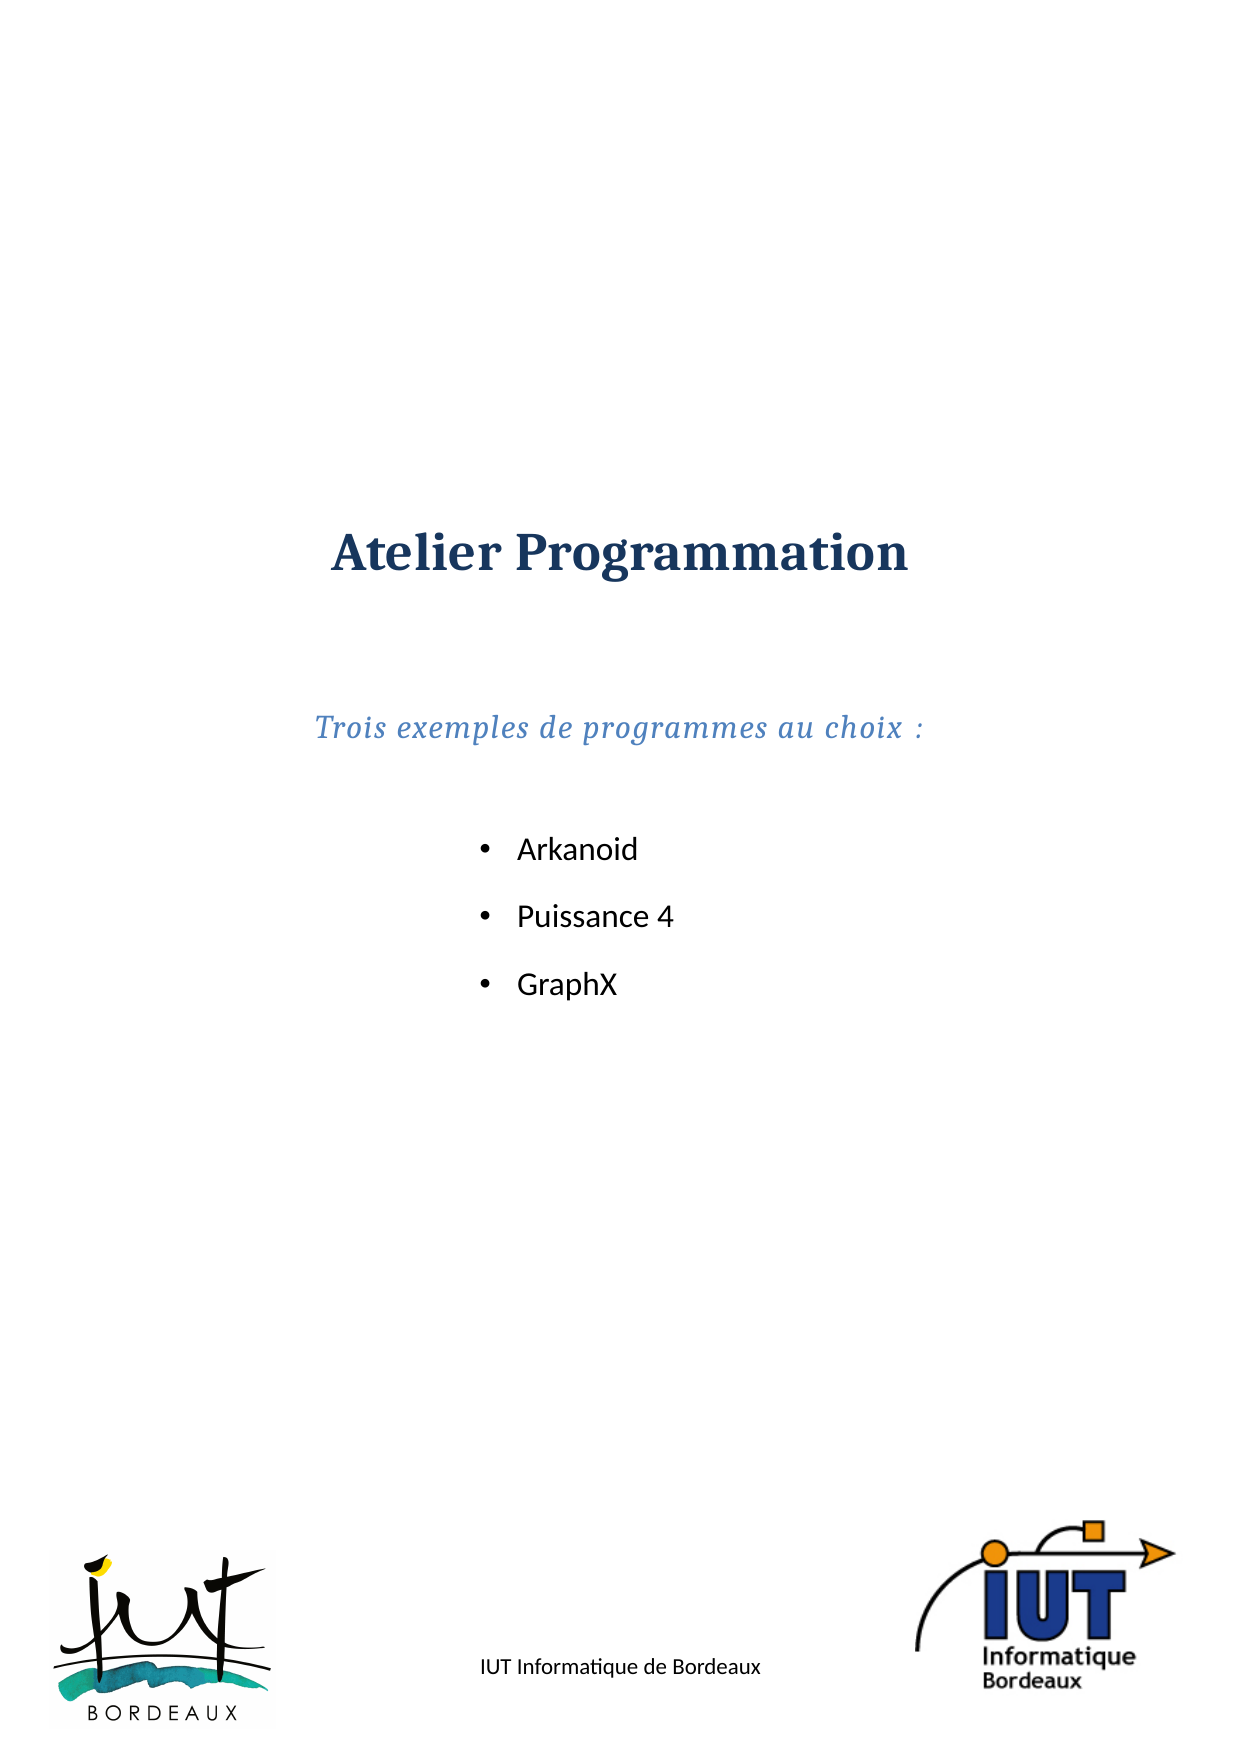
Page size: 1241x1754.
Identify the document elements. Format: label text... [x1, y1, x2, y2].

subtitle Atelier Programmation [148, 522, 1093, 584]
list Arkanoid [479, 828, 1093, 868]
list GraphX [479, 963, 1093, 1003]
picture [48, 1550, 276, 1729]
picture [915, 1519, 1183, 1696]
subtitle Trois exemples de programmes au choix : [148, 709, 1093, 747]
list Puissance 4 [479, 895, 1093, 936]
